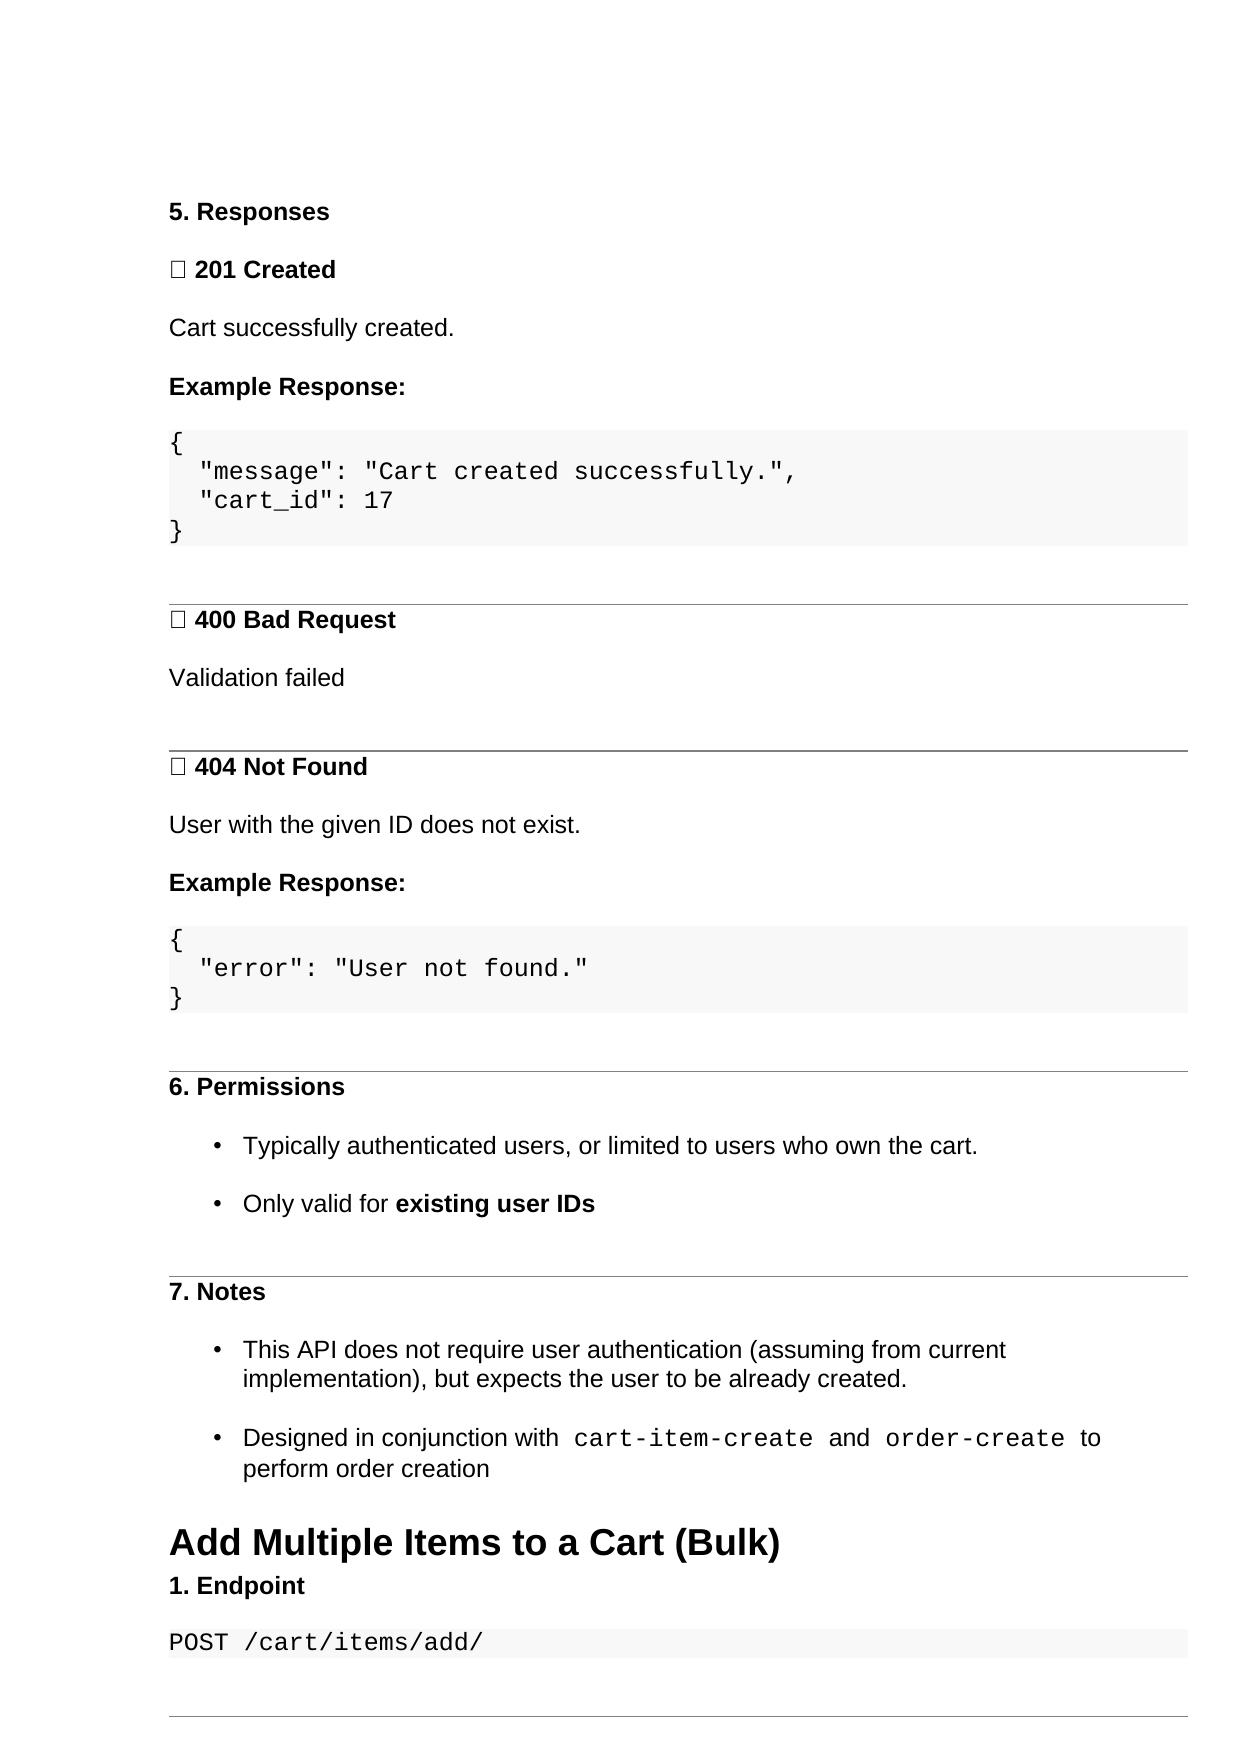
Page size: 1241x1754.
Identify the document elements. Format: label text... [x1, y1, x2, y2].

list Only valid for existing user IDs [213, 1189, 1188, 1218]
list Typically authenticated users, or limited to users who own the cart. [213, 1131, 1188, 1159]
text Example Response: [169, 868, 1188, 897]
subtitle Add Multiple Items to a Cart (Bulk) [169, 1520, 1188, 1563]
text } [169, 517, 1188, 546]
text "message": "Cart created successfully.", [169, 459, 1188, 487]
text POST /cart/items/add/ [169, 1629, 1188, 1658]
text { [169, 926, 1188, 954]
subtitle 5. Responses [169, 197, 1188, 226]
subtitle 6. Permissions [169, 1072, 1188, 1101]
subtitle 1. Endpoint [169, 1571, 1188, 1600]
subtitle ❌ 404 Not Found [169, 752, 1188, 780]
text Cart successfully created. [169, 313, 1188, 342]
subtitle 7. Notes [169, 1277, 1188, 1306]
text Example Response: [169, 372, 1188, 400]
text Validation failed [169, 663, 1188, 692]
subtitle ✅ 201 Created [169, 255, 1188, 284]
list This API does not require user authentication (assuming from current implementation), but expects the user to be already created. [213, 1336, 1188, 1393]
subtitle ❌ 400 Bad Request [169, 605, 1188, 634]
text "error": "User not found." [169, 955, 1188, 984]
list Designed in conjunction with cart-item-create and order-create to perform order creation [213, 1423, 1188, 1482]
text { [169, 430, 1188, 458]
text } [169, 984, 1188, 1013]
text "cart_id": 17 [169, 488, 1188, 516]
text User with the given ID does not exist. [169, 810, 1188, 838]
